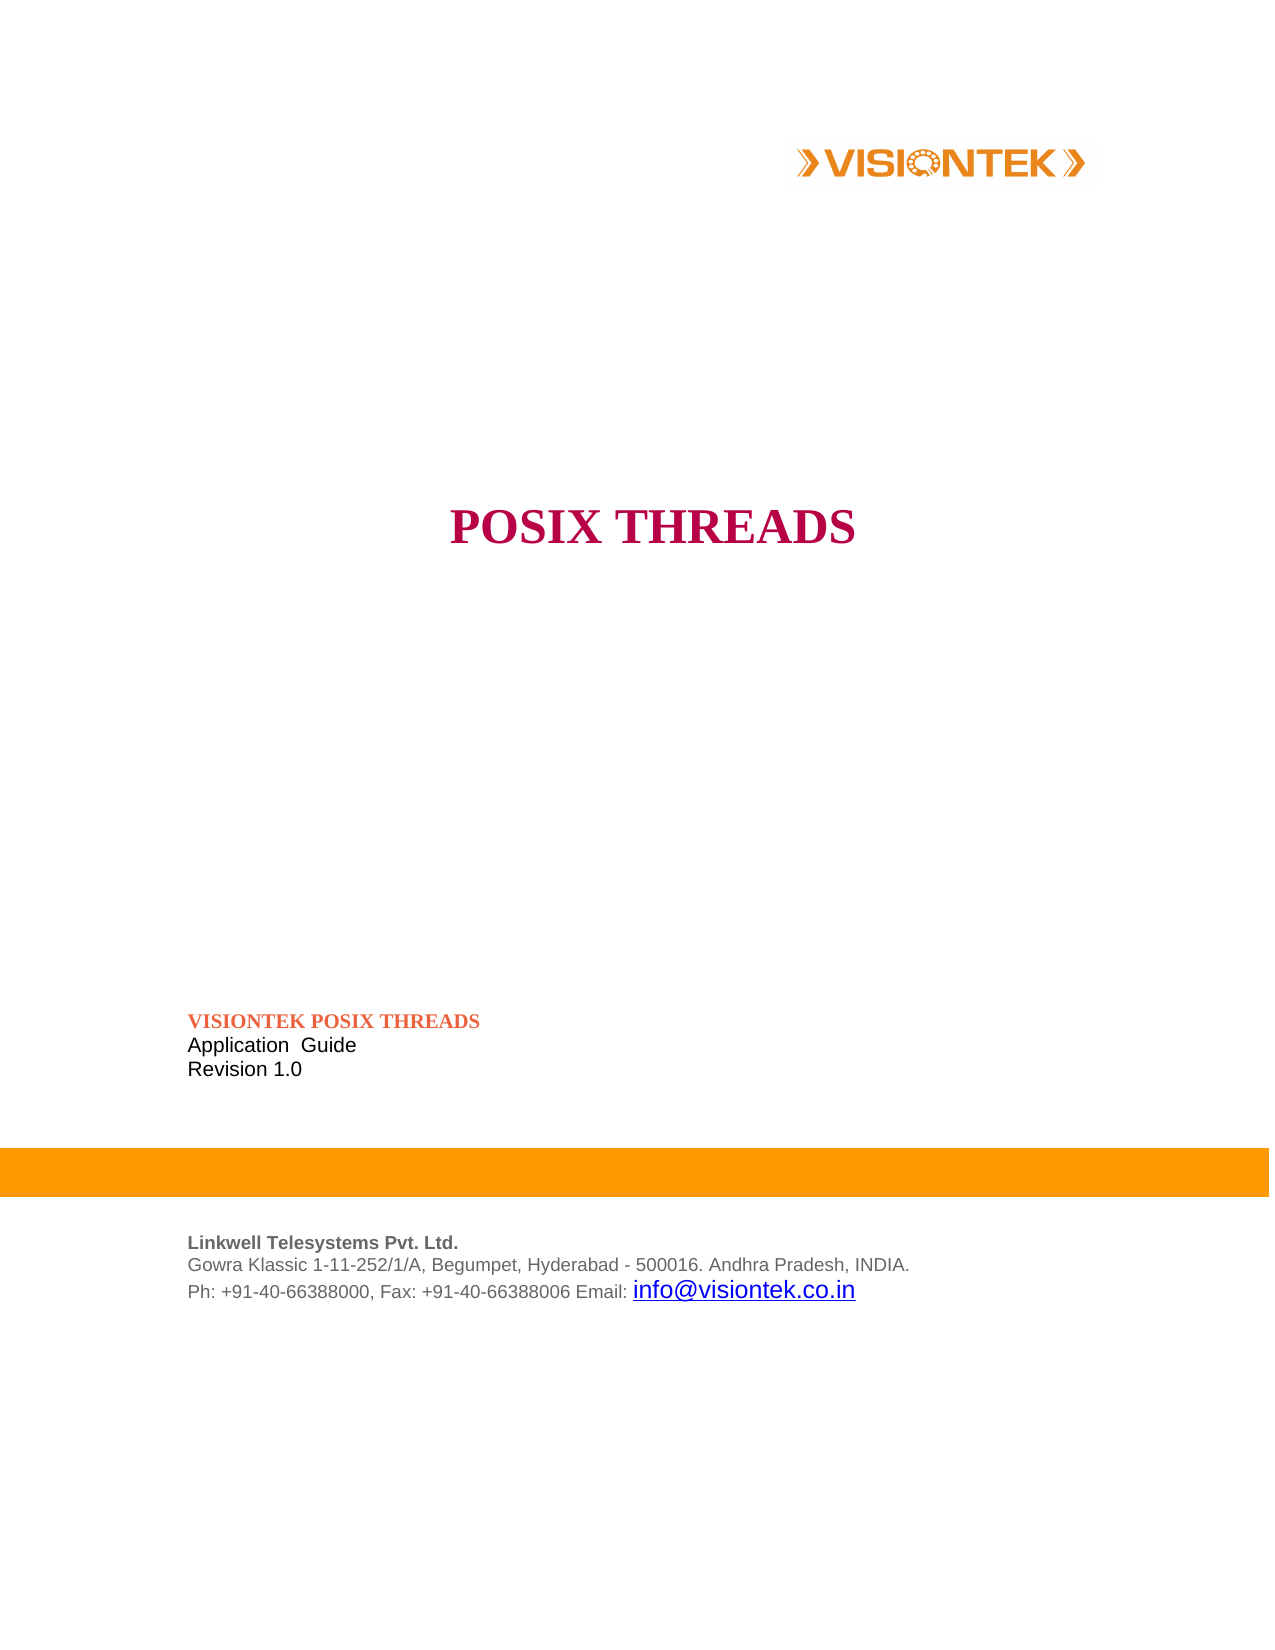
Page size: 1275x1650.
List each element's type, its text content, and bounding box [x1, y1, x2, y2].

text Application Guide [187, 1033, 1106, 1057]
text VISIONTEK POSIX THREADS [187, 1009, 1106, 1033]
text Linkwell Telesystems Pvt. Ltd. [187, 1232, 1106, 1254]
picture [784, 138, 1098, 188]
text Gowra Klassic 1-11-252/1/A, Begumpet, Hyderabad - 500016. Andhra Pradesh, INDIA. [187, 1254, 1106, 1275]
text Ph: +91-40-66388000, Fax: +91-40-66388006 Email: info@visiontek.co.in [187, 1275, 1106, 1304]
text POSIX THREADS [187, 497, 1106, 554]
text Revision 1.0 [187, 1057, 1106, 1081]
